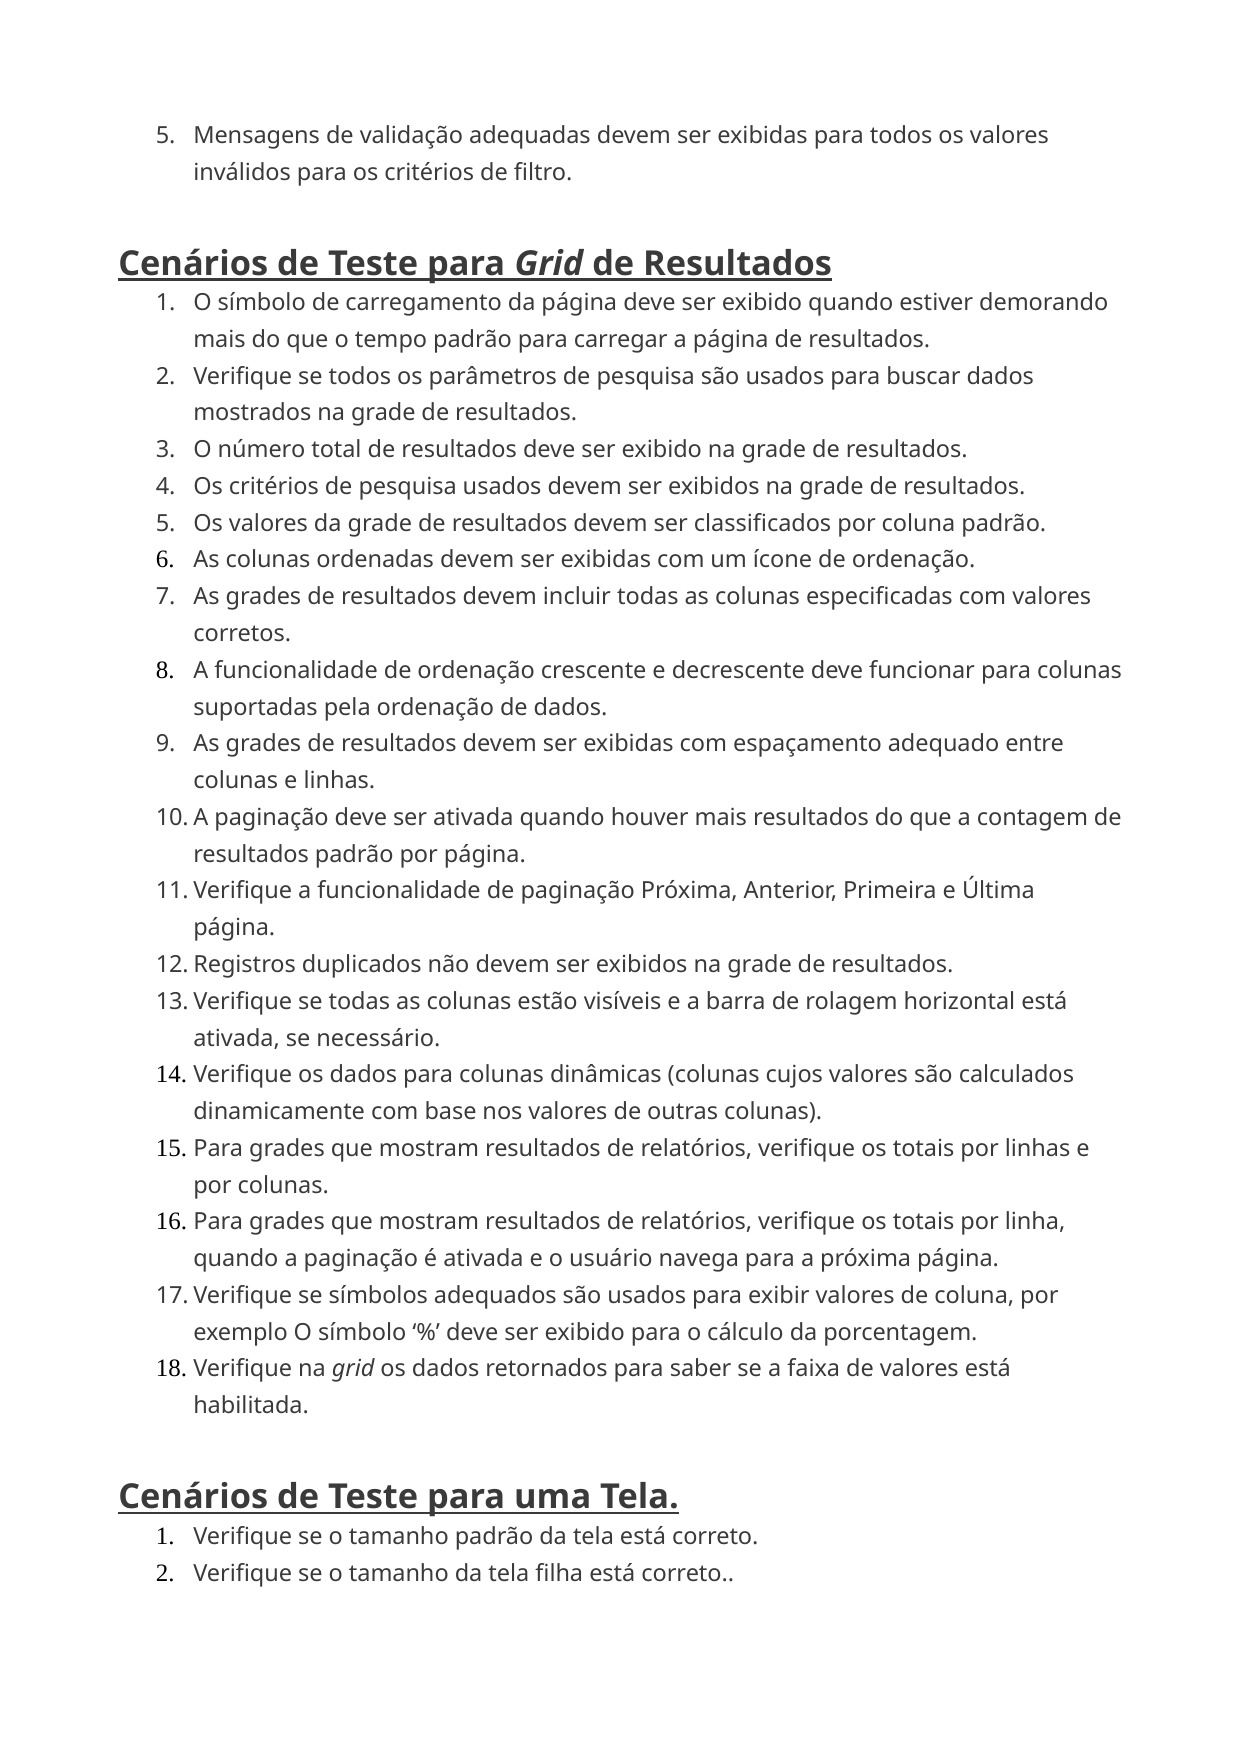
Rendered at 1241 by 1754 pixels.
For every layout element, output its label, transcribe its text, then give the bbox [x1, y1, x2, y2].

list A paginação deve ser ativada quando houver mais resultados do que a contagem de resultados padrão por página. [156, 800, 1122, 869]
list Verifique se o tamanho da tela filha está correto.. [156, 1556, 1122, 1588]
list Verifique se o tamanho padrão da tela está correto. [156, 1519, 1122, 1551]
list Verifique se símbolos adequados são usados para exibir valores de coluna, por exemplo O símbolo ‘%’ deve ser exibido para o cálculo da porcentagem. [156, 1278, 1122, 1347]
list O símbolo de carregamento da página deve ser exibido quando estiver demorando mais do que o tempo padrão para carregar a página de resultados. [156, 285, 1122, 354]
list As grades de resultados devem ser exibidas com espaçamento adequado entre colunas e linhas. [156, 727, 1122, 795]
subtitle Cenários de Teste para uma Tela. [118, 1472, 1122, 1519]
list Verifique os dados para colunas dinâmicas (colunas cujos valores são calculados dinamicamente com base nos valores de outras colunas). [156, 1058, 1122, 1126]
list Para grades que mostram resultados de relatórios, verifique os totais por linha, quando a paginação é ativada e o usuário navega para a próxima página. [156, 1205, 1122, 1273]
list A funcionalidade de ordenação crescente e decrescente deve funcionar para colunas suportadas pela ordenação de dados. [156, 653, 1122, 722]
list As grades de resultados devem incluir todas as colunas especificadas com valores corretos. [156, 579, 1122, 648]
list Verifique a funcionalidade de paginação Próxima, Anterior, Primeira e Última página. [156, 874, 1122, 942]
list Verifique se todos os parâmetros de pesquisa são usados para buscar dados mostrados na grade de resultados. [156, 359, 1122, 428]
list Os valores da grade de resultados devem ser classificados por coluna padrão. [156, 506, 1122, 538]
list O número total de resultados deve ser exibido na grade de resultados. [156, 432, 1122, 464]
list Registros duplicados não devem ser exibidos na grade de resultados. [156, 947, 1122, 979]
subtitle Cenários de Teste para Grid de Resultados [118, 238, 1122, 285]
list Para grades que mostram resultados de relatórios, verifique os totais por linhas e por colunas. [156, 1131, 1122, 1200]
list Mensagens de validação adequadas devem ser exibidas para todos os valores inválidos para os critérios de filtro. [156, 118, 1122, 187]
list Verifique se todas as colunas estão visíveis e a barra de rolagem horizontal está ativada, se necessário. [156, 984, 1122, 1053]
list Verifique na grid os dados retornados para saber se a faixa de valores está habilitada. [156, 1352, 1122, 1421]
list Os critérios de pesquisa usados devem ser exibidos na grade de resultados. [156, 469, 1122, 501]
list As colunas ordenadas devem ser exibidas com um ícone de ordenação. [156, 543, 1122, 575]
